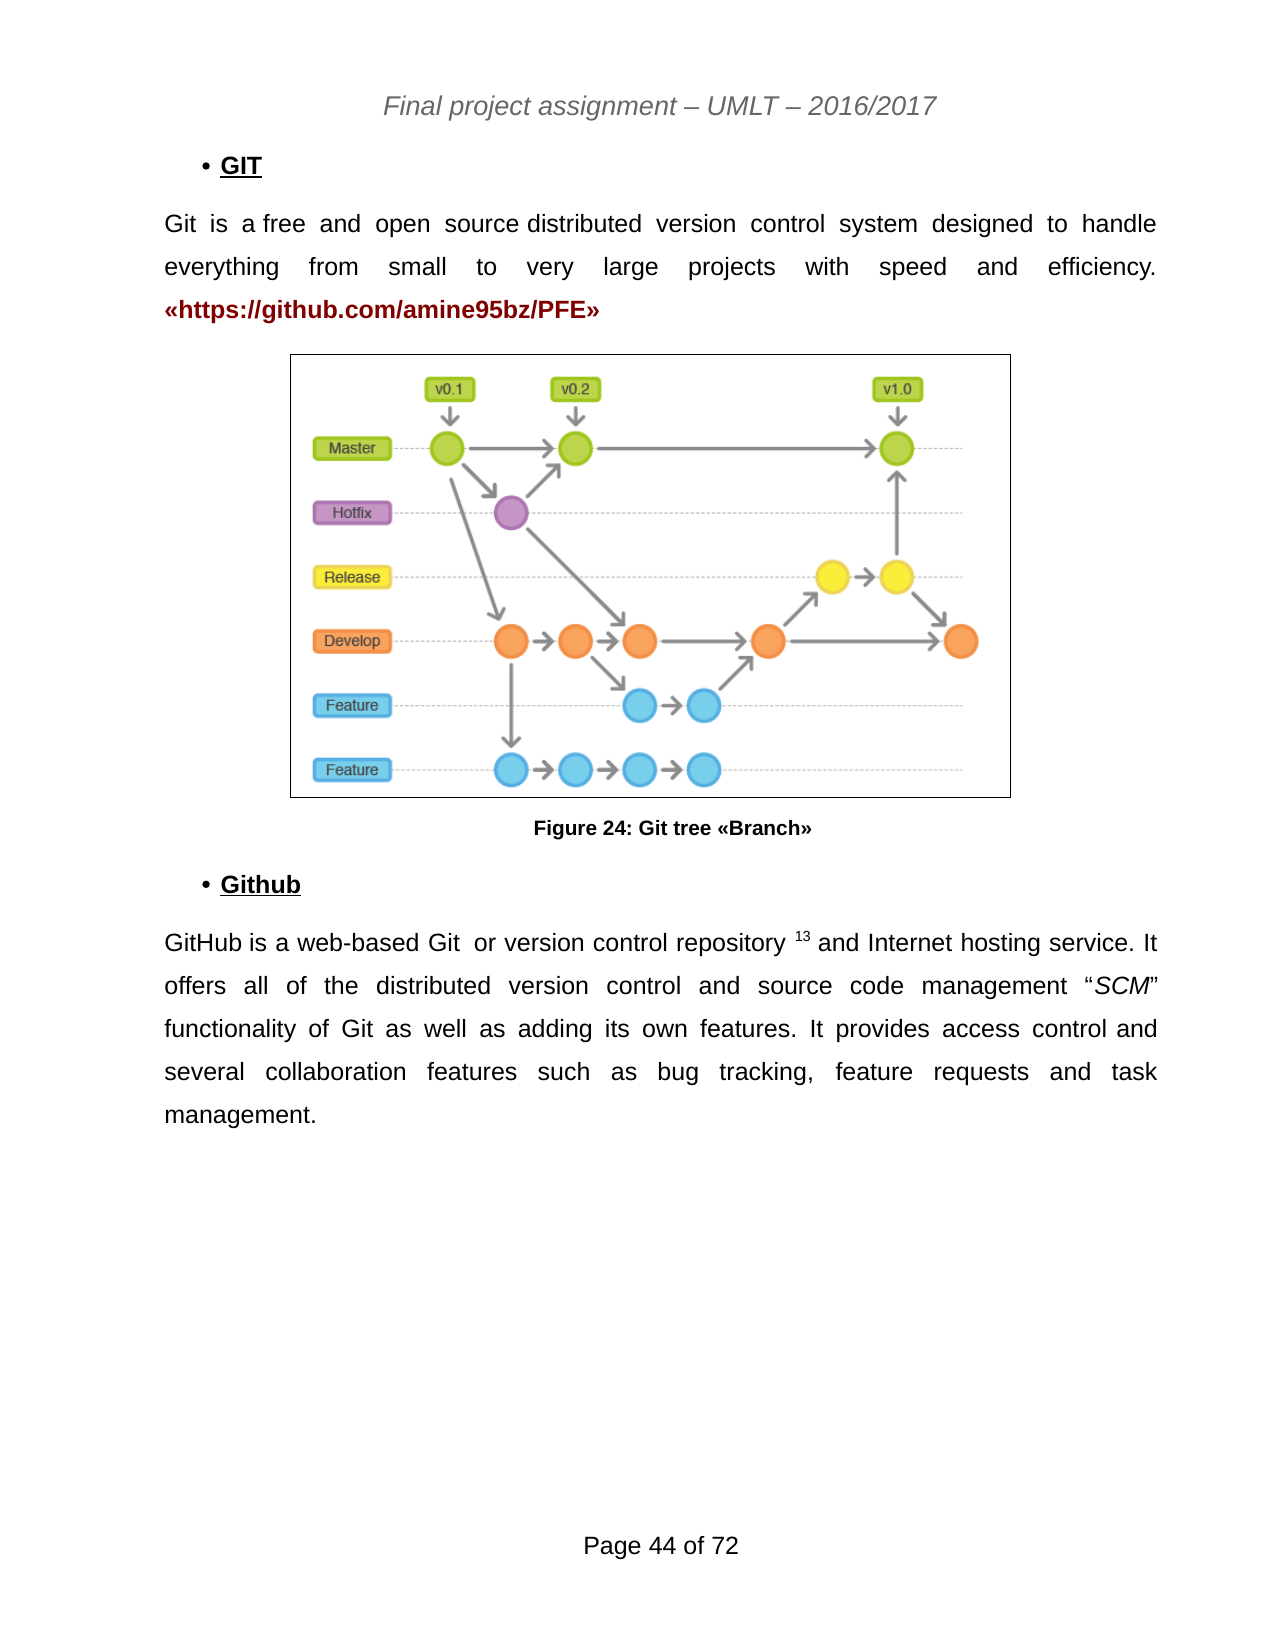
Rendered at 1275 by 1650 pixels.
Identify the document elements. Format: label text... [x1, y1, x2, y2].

text Figure 24: Git tree «Branch» [164, 338, 1158, 840]
picture [292, 357, 1008, 795]
list GIT [202, 151, 1158, 180]
text Git is a free and open source distributed version control system designed to handle everything from small to very large projects with speed and efficiency. «https://github.com/amine95bz/PFE» [164, 209, 1158, 324]
text GitHub is a web-based Git or version control repository 13 and Internet hosting service. It offers all of the distributed version control and source code management “SCM” functionality of Git as well as adding its own features. It provides access control and several collaboration features such as bug tracking, feature requests and task management. [164, 928, 1158, 1129]
list Github [202, 870, 1158, 898]
